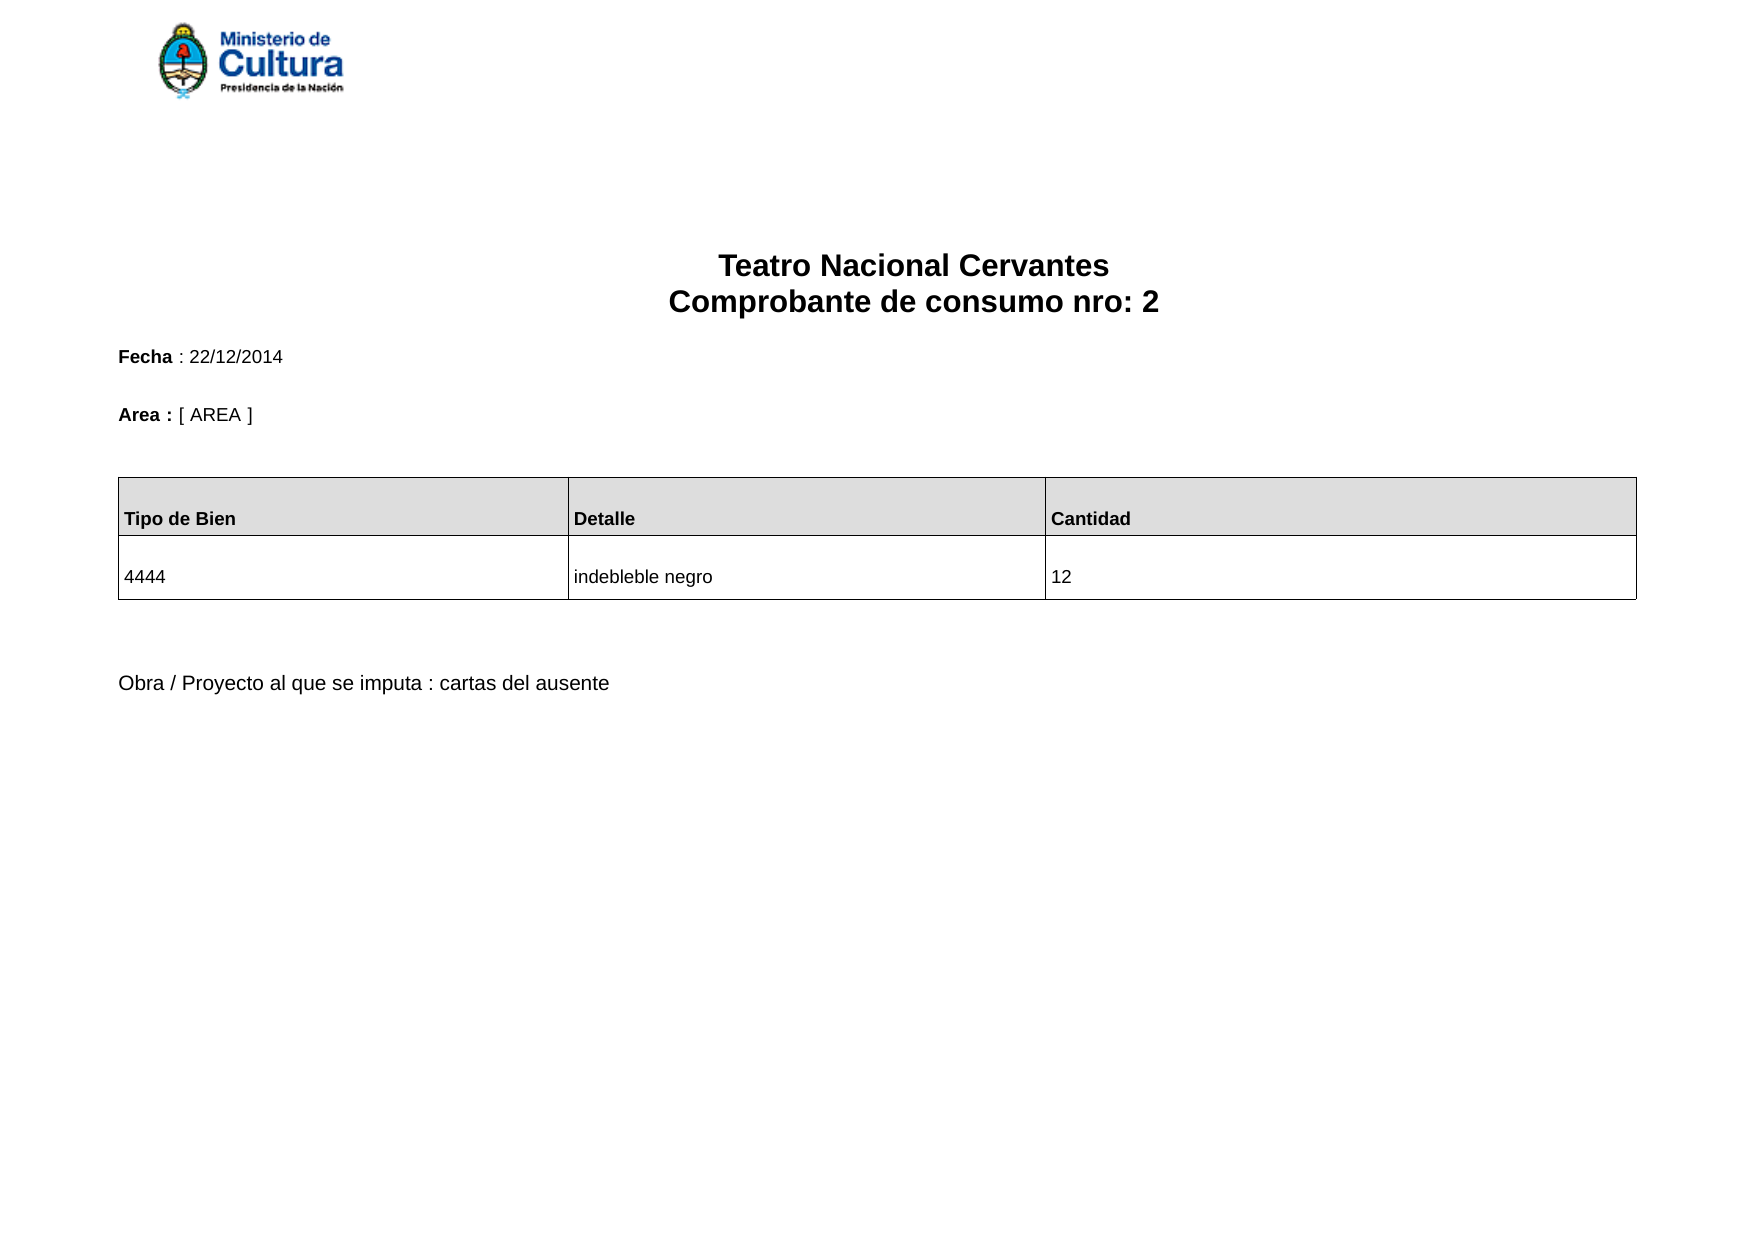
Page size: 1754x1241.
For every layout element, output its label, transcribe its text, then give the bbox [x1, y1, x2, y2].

text Obra / Proyecto al que se imputa : cartas del ausente [118, 671, 1636, 694]
table_cell indebleble negro [569, 536, 1045, 598]
table_cell 4444 [119, 536, 568, 598]
table_header Cantidad [1046, 478, 1636, 535]
text Fecha : 22/12/2014 [118, 340, 1636, 369]
picture [132, 18, 372, 105]
text Area : [ AREA ] [118, 398, 1636, 426]
text Teatro Nacional Cervantes [118, 247, 1636, 283]
table_header Detalle [569, 478, 1045, 535]
text Comprobante de consumo nro: 2 [118, 283, 1636, 318]
table_cell 12 [1046, 536, 1636, 598]
table_header Tipo de Bien [119, 478, 568, 535]
